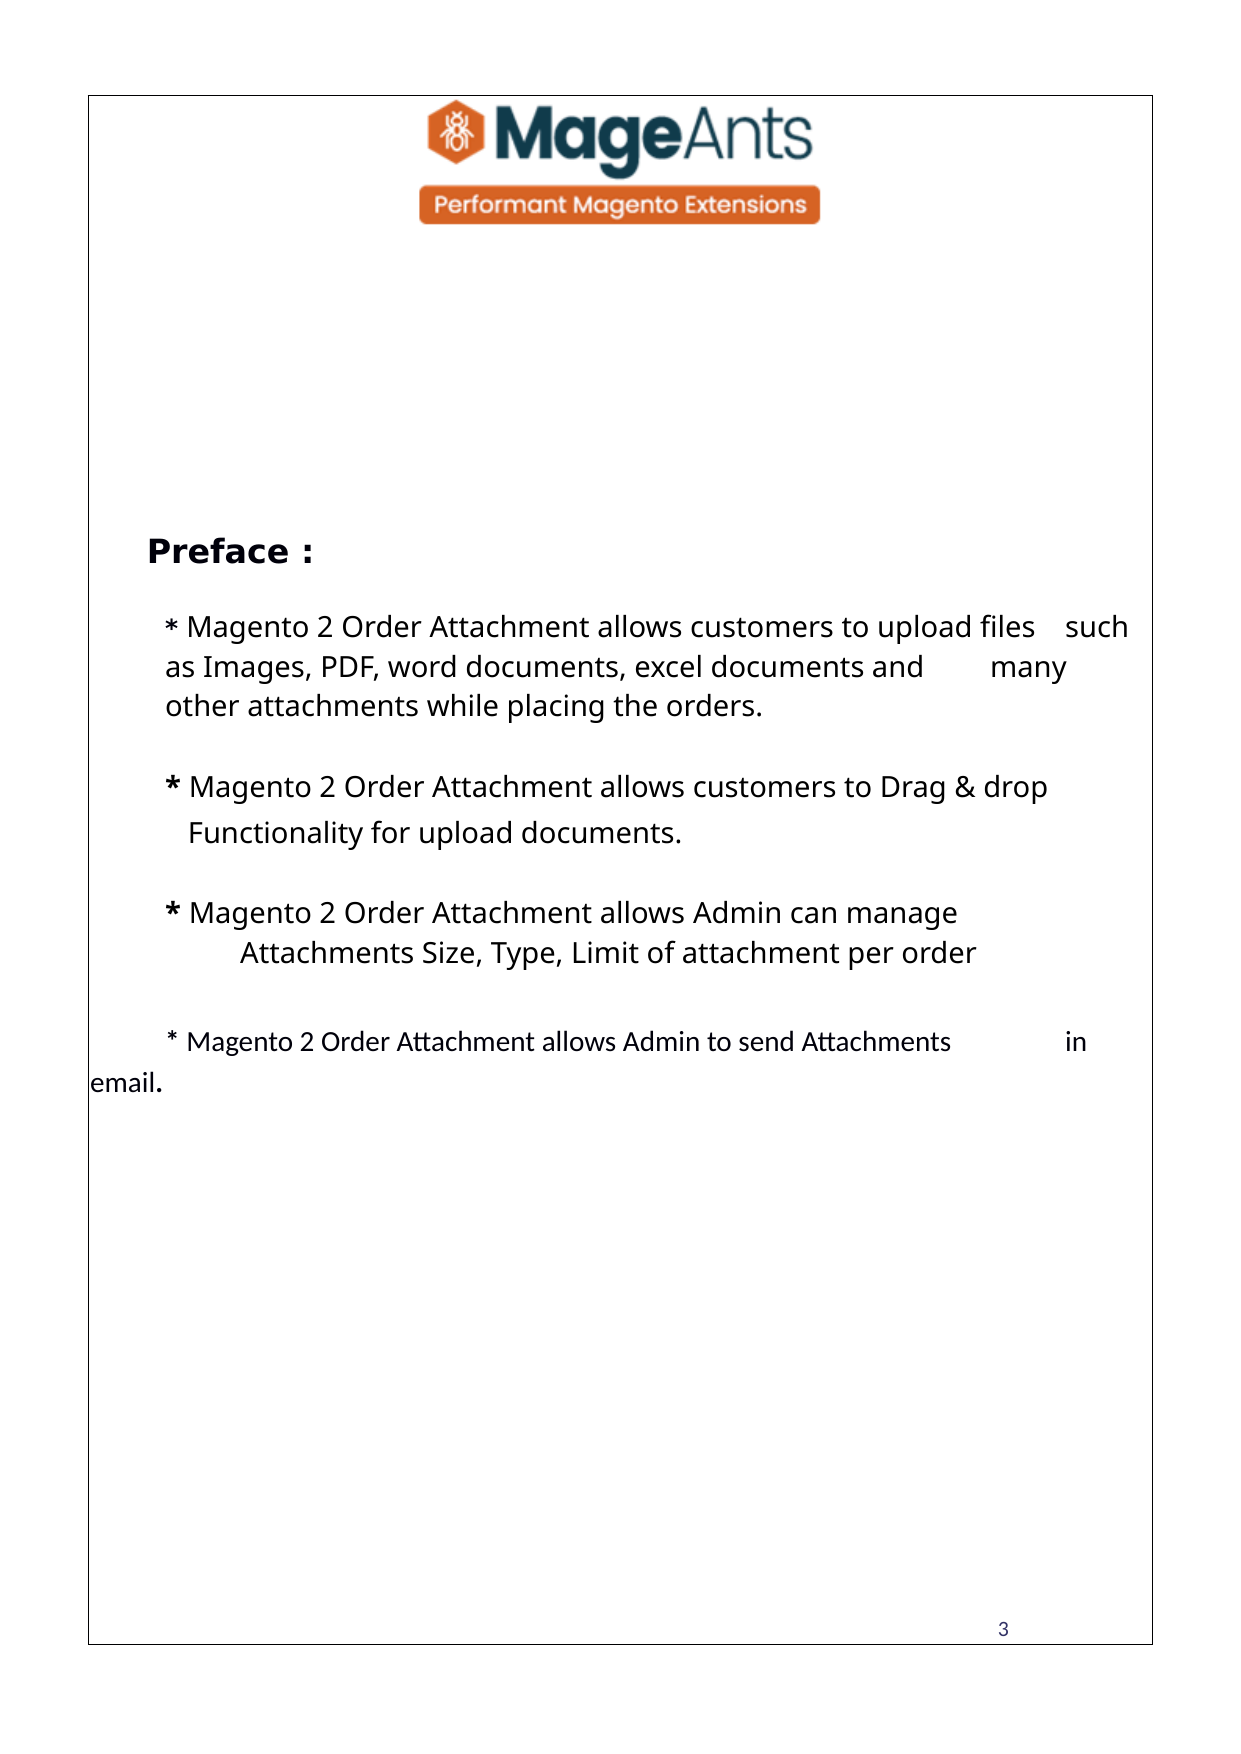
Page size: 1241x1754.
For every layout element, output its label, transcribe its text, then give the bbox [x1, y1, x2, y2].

text Preface : [90, 532, 1152, 571]
text * Magento 2 Order Attachment allows customers to Drag & drop [165, 766, 1144, 806]
text * Magento 2 Order Attachment allows Admin can manage Attachments Size, Type, Limit of attachment per order [165, 893, 1144, 972]
text * Magento 2 Order Attachment allows customers to upload files such as Images, PDF, word documents, excel documents and many other attachments while placing the orders. [165, 606, 1144, 725]
picture [415, 97, 825, 226]
text [1153, 532, 1179, 571]
text Functionality for upload documents. [165, 812, 1144, 852]
text * Magento 2 Order Attachment allows Admin to send Attachments in email. [90, 1023, 1150, 1130]
